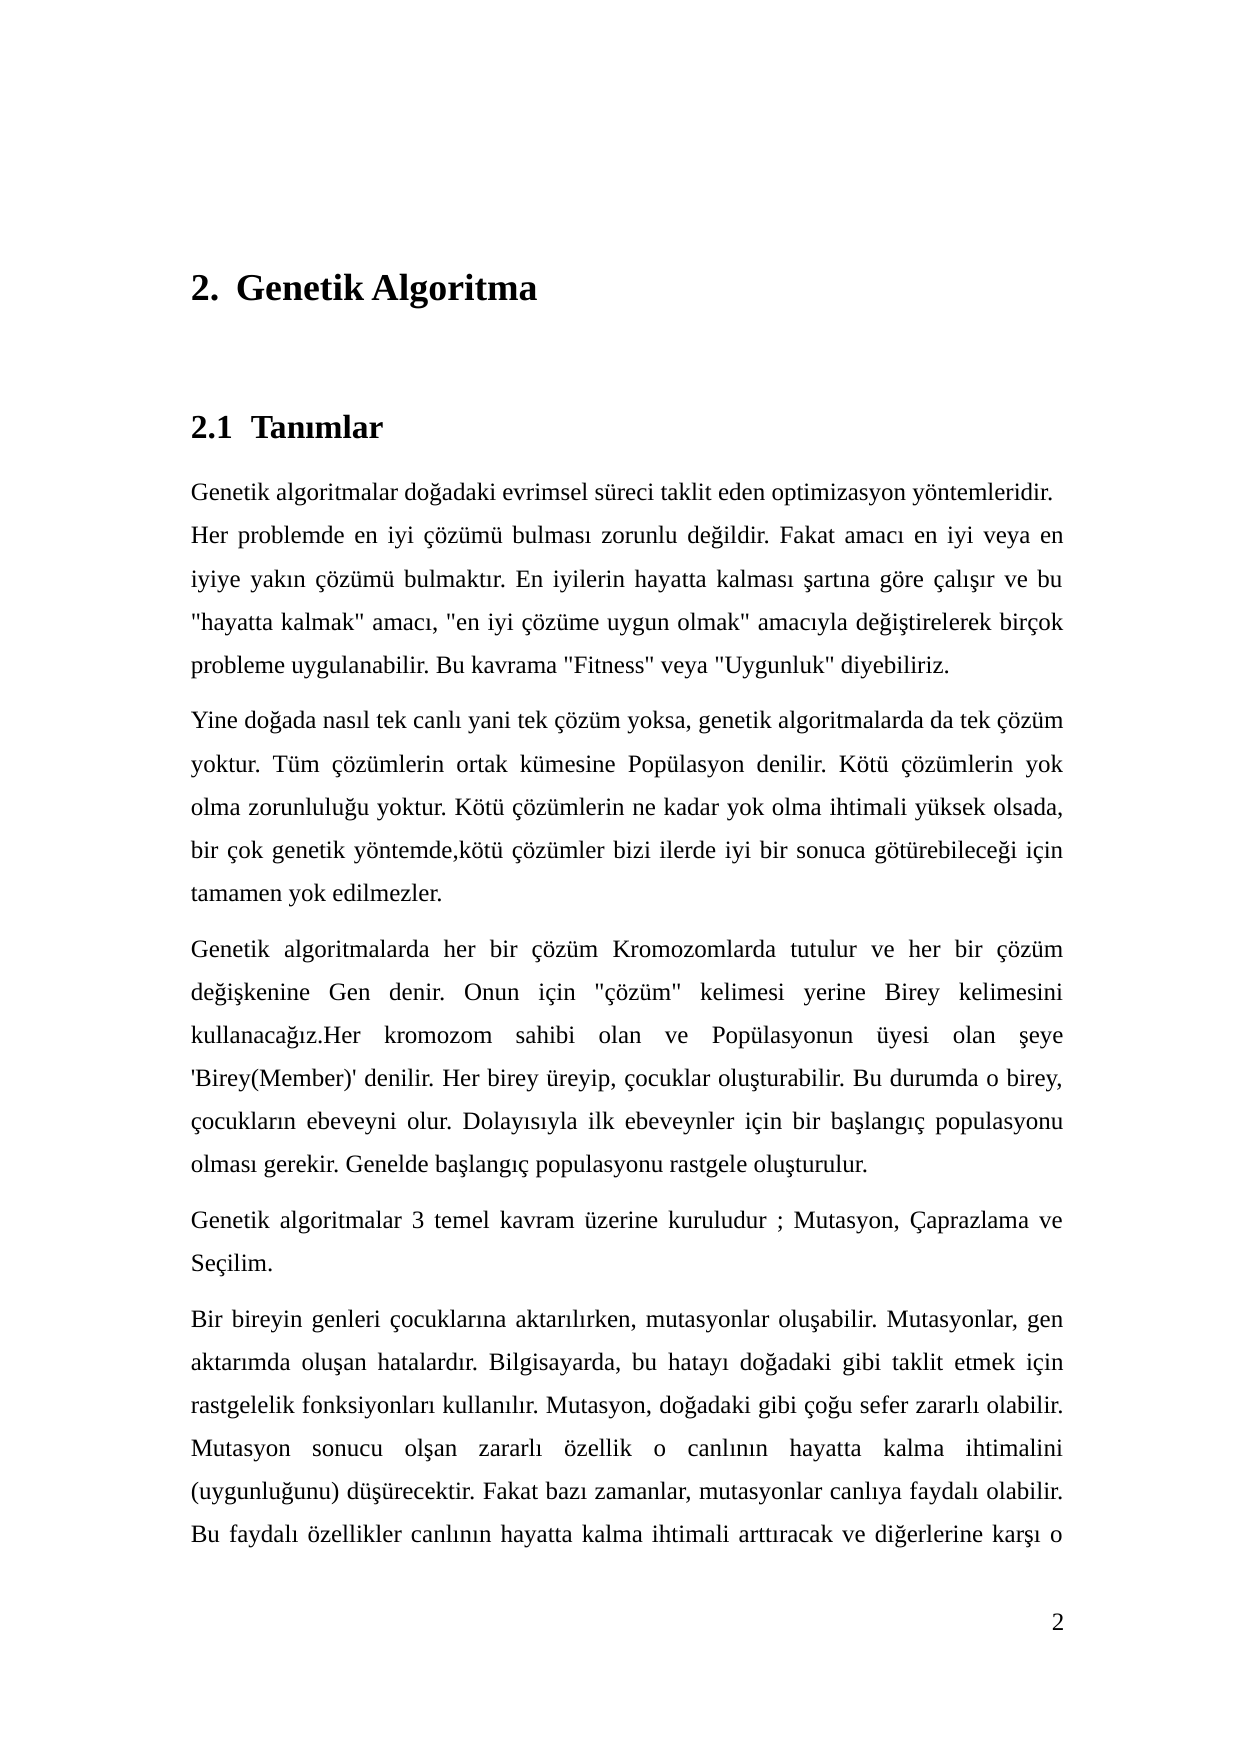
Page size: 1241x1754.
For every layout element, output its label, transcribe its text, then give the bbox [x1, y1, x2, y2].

subtitle Tanımlar [191, 407, 1064, 446]
text Genetik algoritmalarda her bir çözüm Kromozomlarda tutulur ve her bir çözüm değişkenine Gen denir. Onun için "çözüm" kelimesi yerine Birey kelimesini kullanacağız.Her kromozom sahibi olan ve Popülasyonun üyesi olan şeye 'Birey(Member)' denilir. Her birey üreyip, çocuklar oluşturabilir. Bu durumda o birey, çocukların ebeveyni olur. Dolayısıyla ilk ebeveynler için bir başlangıç populasyonu olması gerekir. Genelde başlangıç populasyonu rastgele oluşturulur. [191, 934, 1064, 1178]
text Bir bireyin genleri çocuklarına aktarılırken, mutasyonlar oluşabilir. Mutasyonlar, gen aktarımda oluşan hatalardır. Bilgisayarda, bu hatayı doğadaki gibi taklit etmek için rastgelelik fonksiyonları kullanılır. Mutasyon, doğadaki gibi çoğu sefer zararlı olabilir. Mutasyon sonucu olşan zararlı özellik o canlının hayatta kalma ihtimalini (uygunluğunu) düşürecektir. Fakat bazı zamanlar, mutasyonlar canlıya faydalı olabilir. Bu faydalı özellikler canlının hayatta kalma ihtimali arttıracak ve diğerlerine karşı o [191, 1304, 1064, 1548]
text Genetik algoritmalar 3 temel kavram üzerine kuruludur ; Mutasyon, Çaprazlama ve Seçilim. [191, 1205, 1064, 1277]
text Yine doğada nasıl tek canlı yani tek çözüm yoksa, genetik algoritmalarda da tek çözüm yoktur. Tüm çözümlerin ortak kümesine Popülasyon denilir. Kötü çözümlerin yok olma zorunluluğu yoktur. Kötü çözümlerin ne kadar yok olma ihtimali yüksek olsada, bir çok genetik yöntemde,kötü çözümler bizi ilerde iyi bir sonuca götürebileceği için tamamen yok edilmezler. [191, 706, 1064, 907]
subtitle Genetik Algoritma [191, 265, 1064, 309]
text Her problemde en iyi çözümü bulması zorunlu değildir. Fakat amacı en iyi veya en iyiye yakın çözümü bulmaktır. En iyilerin hayatta kalması şartına göre çalışır ve bu "hayatta kalmak" amacı, "en iyi çözüme uygun olmak" amacıyla değiştirelerek birçok probleme uygulanabilir. Bu kavrama "Fitness" veya "Uygunluk" diyebiliriz. [191, 521, 1064, 679]
text Genetik algoritmalar doğadaki evrimsel süreci taklit eden optimizasyon yöntemleridir. [191, 477, 1064, 506]
